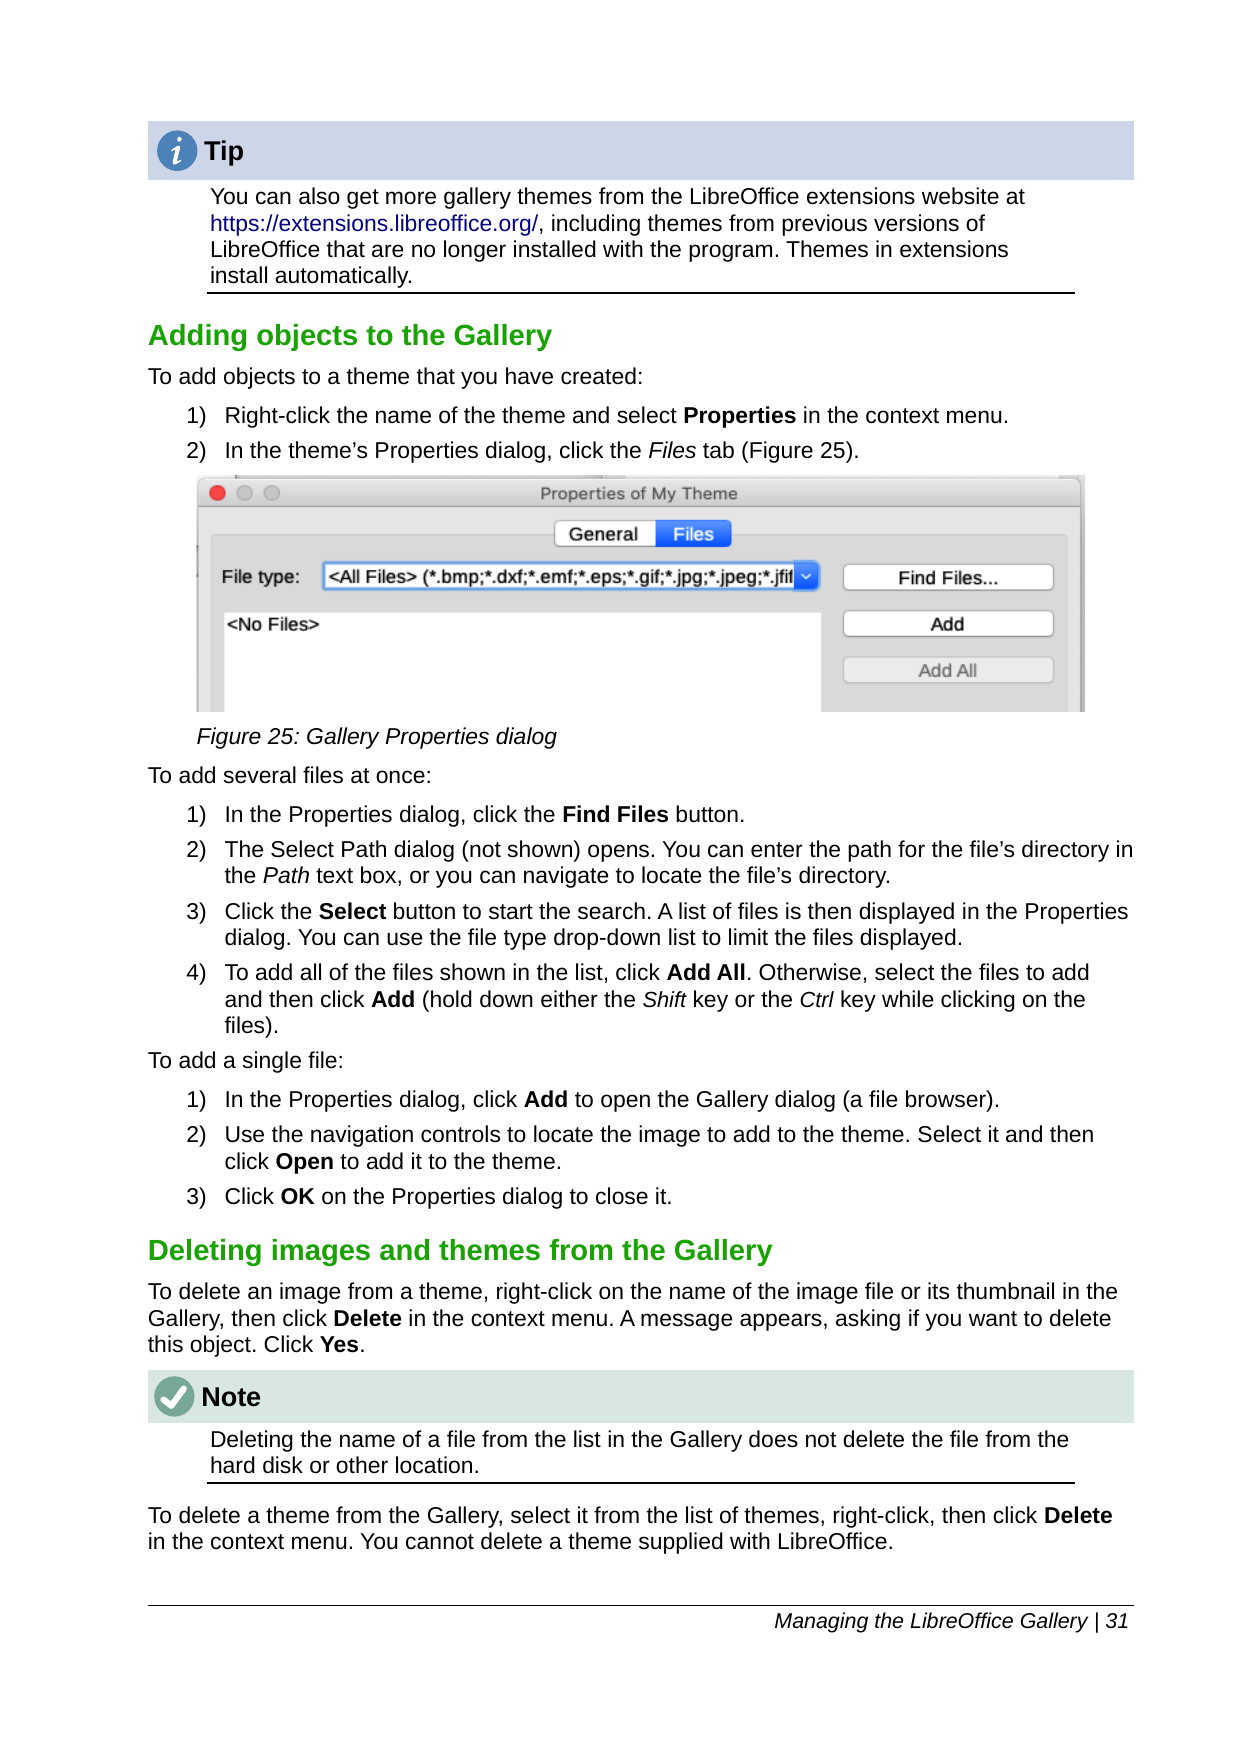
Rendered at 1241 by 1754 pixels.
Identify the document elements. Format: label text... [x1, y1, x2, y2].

list Click OK on the Properties dialog to close it. [207, 1183, 1134, 1209]
text To add objects to a theme that you have created: [148, 363, 1134, 389]
list The Select Path dialog (not shown) opens. You can enter the path for the file’s directory in the Path text box, or you can navigate to locate the file’s directory. [207, 836, 1134, 889]
list In the theme’s Properties dialog, click the Files tab (Figure 25). [207, 437, 1134, 463]
subtitle Deleting images and themes from the Gallery [148, 1233, 1134, 1266]
subtitle Note [148, 1370, 1134, 1423]
list Use the navigation controls to locate the image to add to the theme. Select it and then click Open to add it to the theme. [207, 1121, 1134, 1174]
list To add several files at once: [148, 762, 1134, 788]
text Deleting the name of a file from the list in the Gallery does not delete the file from the hard disk or other location. [207, 1423, 1075, 1482]
list Right-click the name of the theme and select Properties in the context menu. [207, 402, 1134, 428]
list To add all of the files shown in the list, click Add All. Otherwise, select the files to add and then click Add (hold down either the Shift key or the Ctrl key while clicking on the files). [207, 959, 1134, 1038]
text You can also get more gallery themes from the LibreOffice extensions website at https://extensions.libreoffice.org/, including themes from previous versions of LibreOffice that are no longer installed with the program. Themes in extensions install automatically. [207, 180, 1075, 292]
subtitle Adding objects to the Gallery [148, 317, 1134, 351]
list In the Properties dialog, click the Find Files button. [207, 801, 1134, 827]
list In the Properties dialog, click Add to open the Gallery dialog (a file browser). [207, 1086, 1134, 1112]
text Figure 25: Gallery Properties dialog [196, 723, 1085, 749]
list Click the Select button to start the search. A list of files is then displayed in the Properties dialog. You can use the file type drop-down list to limit the files displayed. [207, 898, 1134, 950]
subtitle Tip [148, 121, 1134, 180]
list To add a single file: [148, 1047, 1134, 1073]
text To delete a theme from the Gallery, select it from the list of themes, right-click, then click Delete in the context menu. You cannot delete a theme supplied with LibreOffice. [148, 1502, 1134, 1554]
picture [196, 475, 1086, 712]
list To delete an image from a theme, right-click on the name of the image file or its thumbnail in the Gallery, then click Delete in the context menu. A message appears, asking if you want to delete this object. Click Yes. [148, 1278, 1134, 1357]
